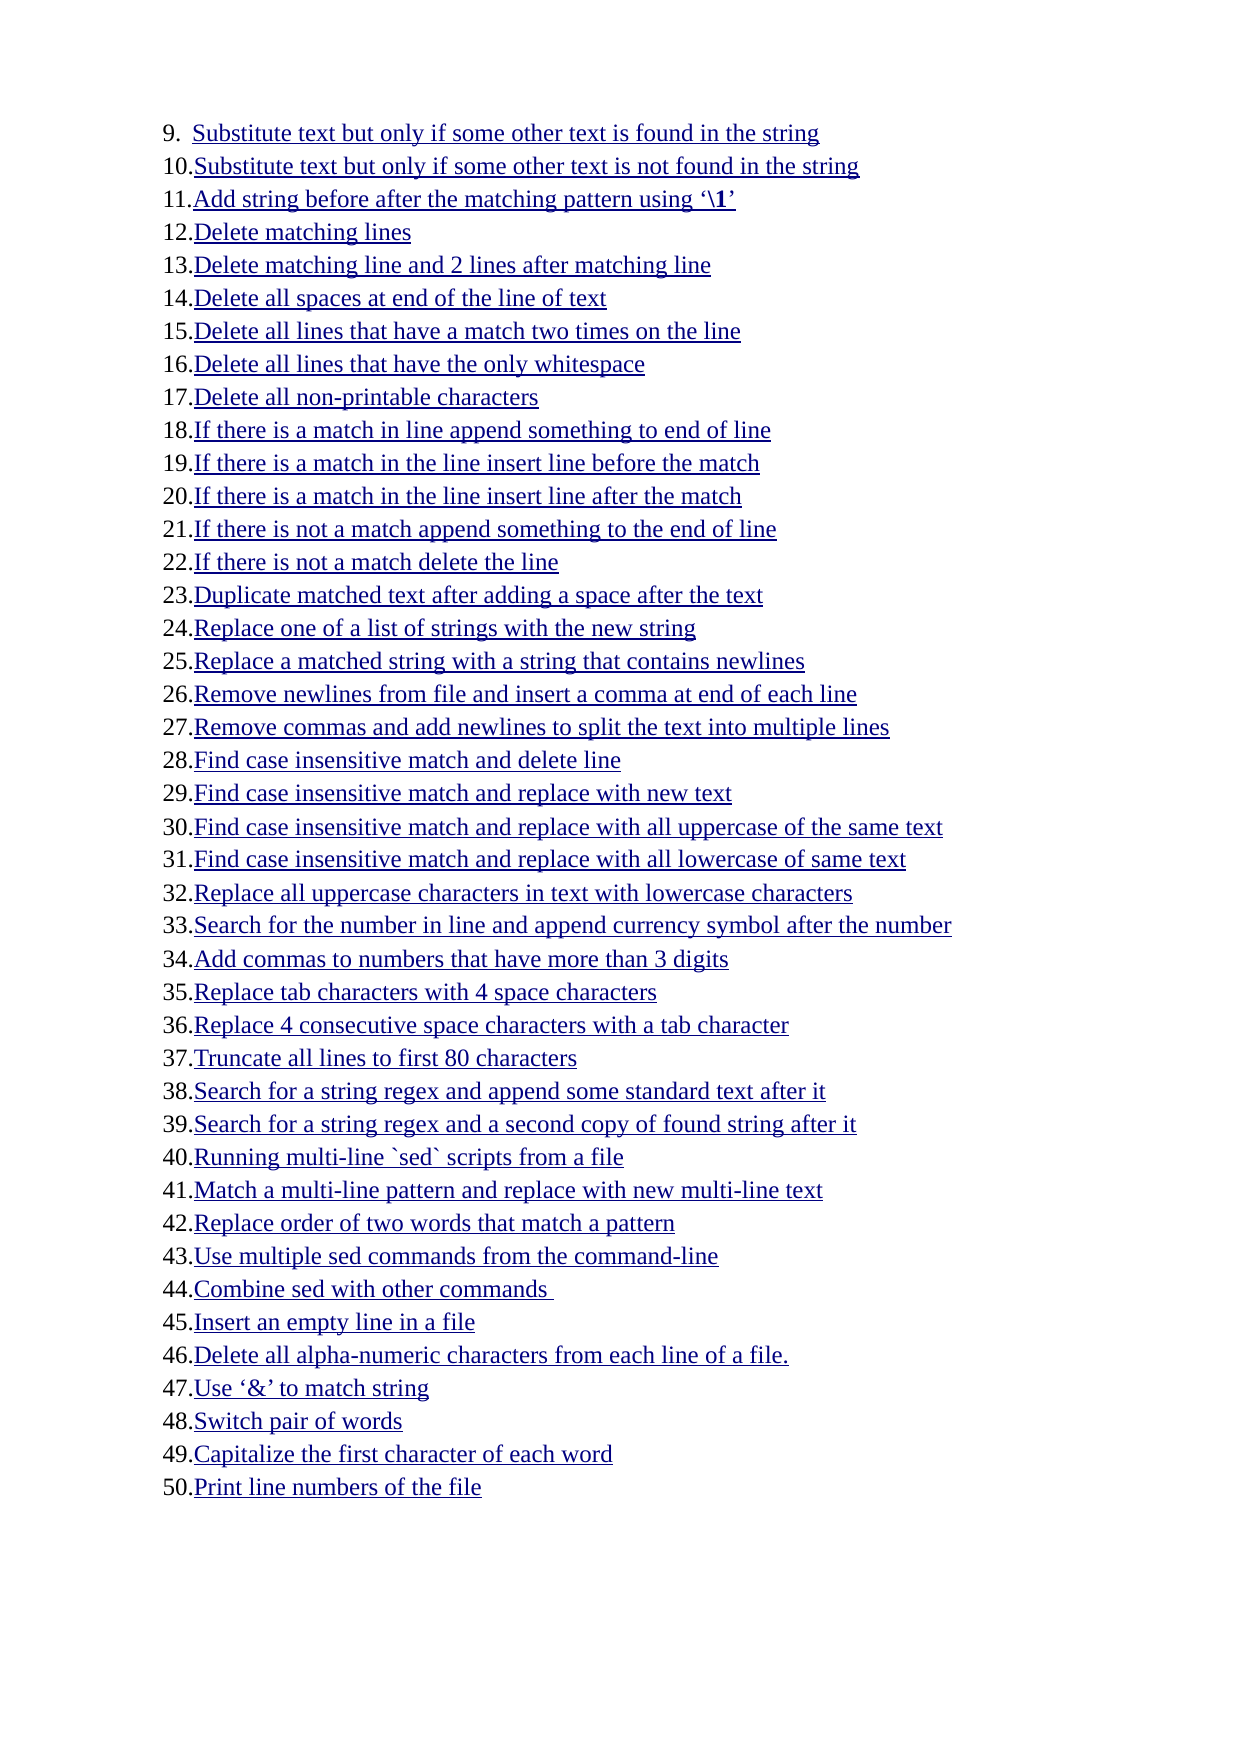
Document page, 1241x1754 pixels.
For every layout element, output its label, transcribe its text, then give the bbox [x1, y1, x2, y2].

list Delete all spaces at end of the line of text [162, 283, 1122, 312]
list Replace one of a list of strings with the new string [162, 613, 1122, 642]
list Substitute text but only if some other text is found in the string [162, 118, 1122, 147]
list Delete matching lines [162, 217, 1122, 246]
list Search for a string regex and a second copy of found string after it [162, 1109, 1122, 1137]
list Match a multi-line pattern and replace with new multi-line text [162, 1175, 1122, 1203]
list Delete all lines that have a match two times on the line [162, 316, 1122, 345]
list Find case insensitive match and delete line [162, 746, 1122, 774]
list Substitute text but only if some other text is not found in the string [162, 151, 1122, 180]
list Insert an empty line in a file [162, 1307, 1122, 1336]
list Add string before after the matching pattern using ‘\1’ [162, 184, 1122, 213]
list If there is not a match append something to the end of line [162, 514, 1122, 543]
list Duplicate matched text after adding a space after the text [162, 580, 1122, 609]
list Use multiple sed commands from the command-line [162, 1241, 1122, 1269]
list Truncate all lines to first 80 characters [162, 1043, 1122, 1071]
list Use ‘&’ to match string [162, 1373, 1122, 1402]
list Find case insensitive match and replace with all uppercase of the same text [162, 812, 1122, 840]
list Replace order of two words that match a pattern [162, 1208, 1122, 1237]
list Switch pair of words [162, 1406, 1122, 1435]
list Replace tab characters with 4 space characters [162, 977, 1122, 1005]
list If there is a match in the line insert line after the match [162, 481, 1122, 510]
list Running multi-line `sed` scripts from a file [162, 1142, 1122, 1171]
list Delete all non-printable characters [162, 382, 1122, 411]
list Combine sed with other commands [162, 1274, 1122, 1303]
list If there is a match in the line insert line before the match [162, 448, 1122, 477]
list Search for the number in line and append currency symbol after the number [162, 911, 1122, 939]
list Add commas to numbers that have more than 3 digits [162, 944, 1122, 972]
list If there is not a match delete the line [162, 547, 1122, 576]
list Find case insensitive match and replace with all lowercase of same text [162, 844, 1122, 873]
list Remove newlines from file and insert a comma at end of each line [162, 679, 1122, 708]
list Print line numbers of the file [162, 1472, 1122, 1501]
list Search for a string regex and append some standard text after it [162, 1076, 1122, 1104]
list Replace all uppercase characters in text with lowercase characters [162, 878, 1122, 906]
list Replace a matched string with a string that contains newlines [162, 646, 1122, 675]
list Delete matching line and 2 lines after matching line [162, 250, 1122, 279]
list Delete all lines that have the only whitespace [162, 349, 1122, 378]
list If there is a match in line append something to end of line [162, 415, 1122, 444]
list Delete all alpha-numeric characters from each line of a file. [162, 1340, 1122, 1369]
list Find case insensitive match and replace with new text [162, 778, 1122, 807]
list Replace 4 consecutive space characters with a tab character [162, 1010, 1122, 1038]
list Capitalize the first character of each word [162, 1439, 1122, 1468]
list Remove commas and add newlines to split the text into multiple lines [162, 712, 1122, 741]
